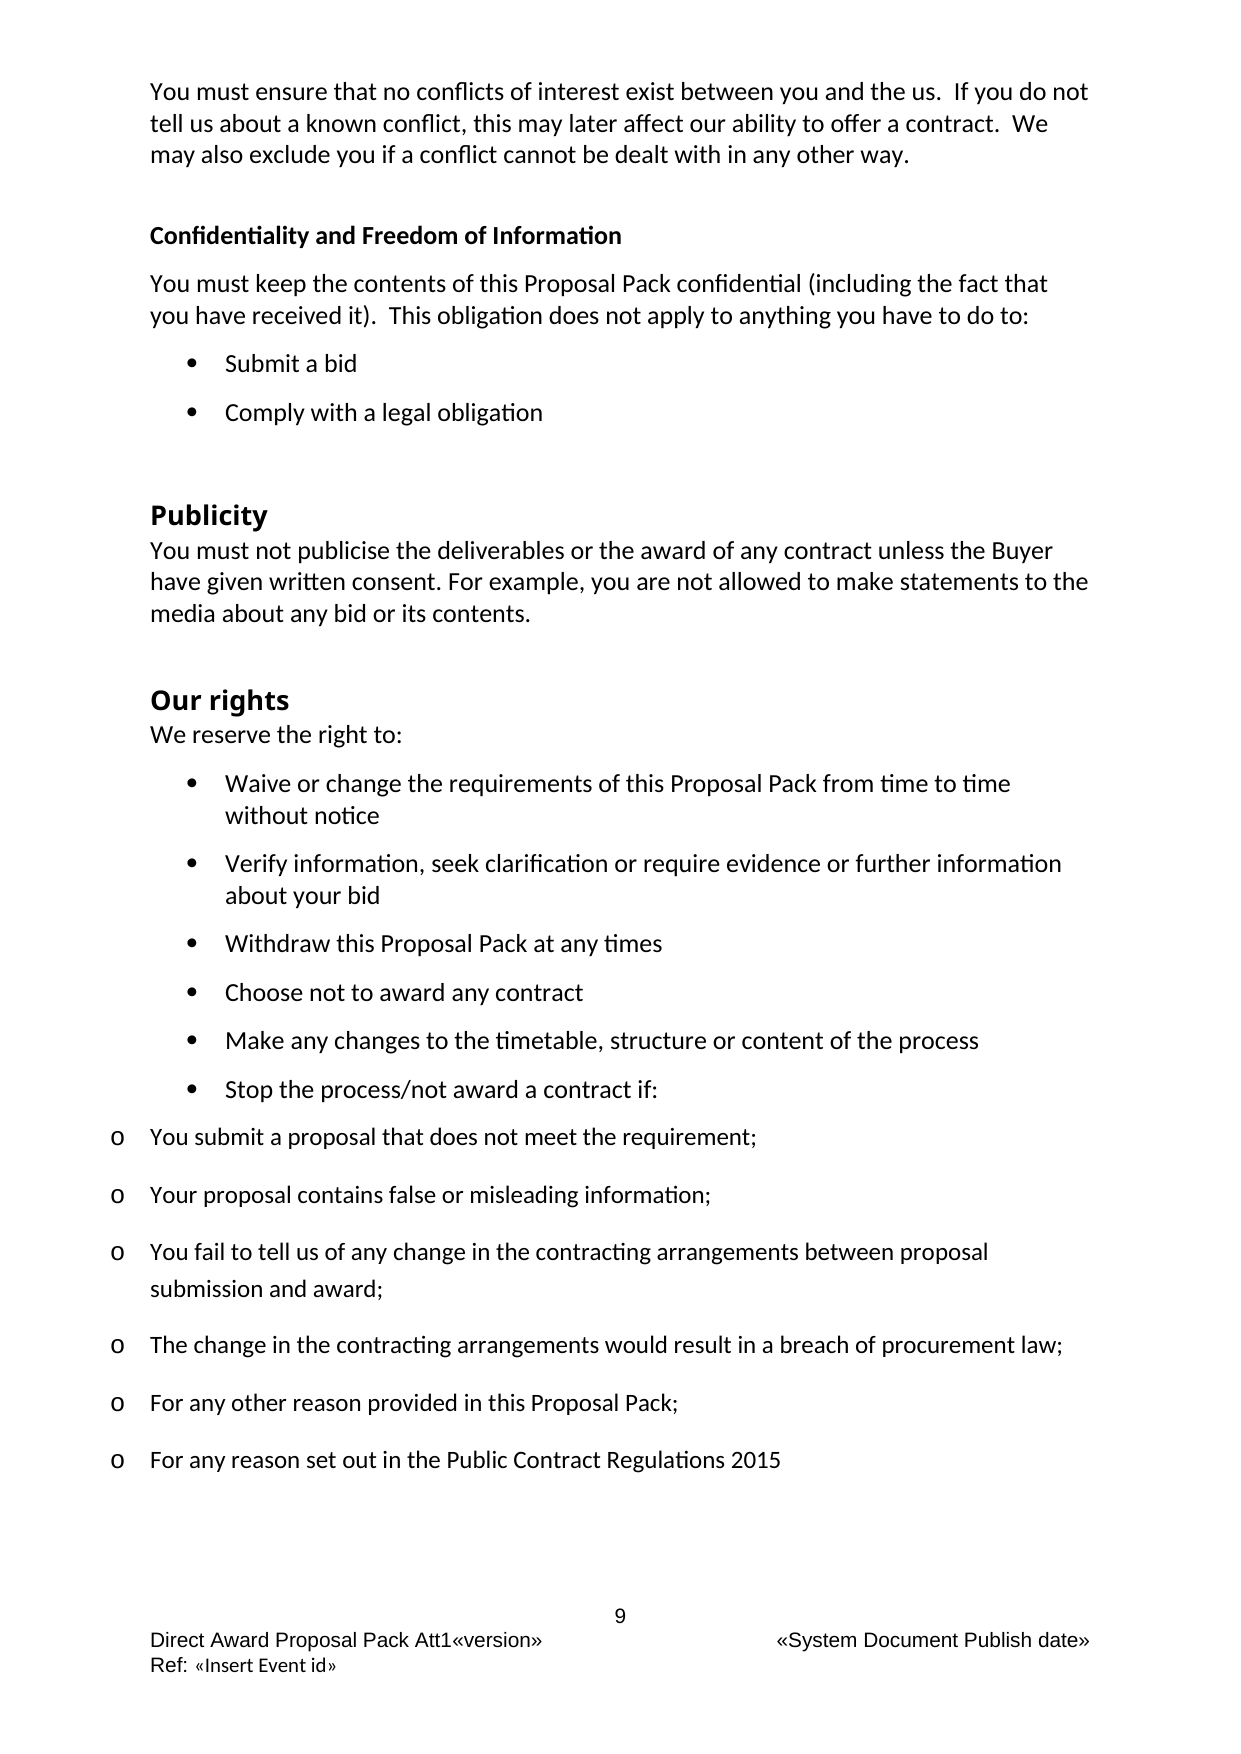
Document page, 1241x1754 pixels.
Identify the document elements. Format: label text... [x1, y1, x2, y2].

list Stop the process/not award a contract if: [187, 1073, 1090, 1104]
list Your proposal contains false or misleading information; [109, 1179, 1090, 1211]
list Comply with a legal obligation [187, 396, 1090, 428]
list For any reason set out in the Public Contract Regulations 2015 [109, 1444, 1090, 1476]
list Waive or change the requirements of this Proposal Pack from time to time without notice [187, 767, 1090, 831]
list Make any changes to the timetable, structure or content of the process [187, 1024, 1090, 1056]
text We reserve the right to: [150, 718, 1090, 750]
text Confidentiality and Freedom of Information [150, 219, 1090, 251]
list You submit a proposal that does not meet the requirement; [109, 1121, 1090, 1153]
list For any other reason provided in this Proposal Pack; [109, 1387, 1090, 1419]
text You must not publicise the deliverables or the award of any contract unless the Buyer have given written consent. For example, you are not allowed to make statements to the media about any bid or its contents. [150, 534, 1090, 661]
list Withdraw this Proposal Pack at any times [187, 927, 1090, 959]
subtitle Publicity [150, 497, 1090, 534]
list The change in the contracting arrangements would result in a breach of procurement law; [109, 1329, 1090, 1361]
list Submit a bid [187, 347, 1090, 379]
subtitle Our rights [150, 682, 1090, 718]
list You fail to tell us of any change in the contracting arrangements between proposal submission and award; [109, 1237, 1090, 1304]
text You must keep the contents of this Proposal Pack confidential (including the fact that you have received it). This obligation does not apply to anything you have to do to: [150, 267, 1090, 331]
list Verify information, seek clarification or require evidence or further information about your bid [187, 847, 1090, 911]
text You must ensure that no conflicts of interest exist between you and the us. If you do not tell us about a known conflict, this may later affect our ability to offer a contract. We may also exclude you if a conflict cannot be dealt with in any other way. [150, 75, 1090, 202]
list Choose not to award any contract [187, 976, 1090, 1008]
